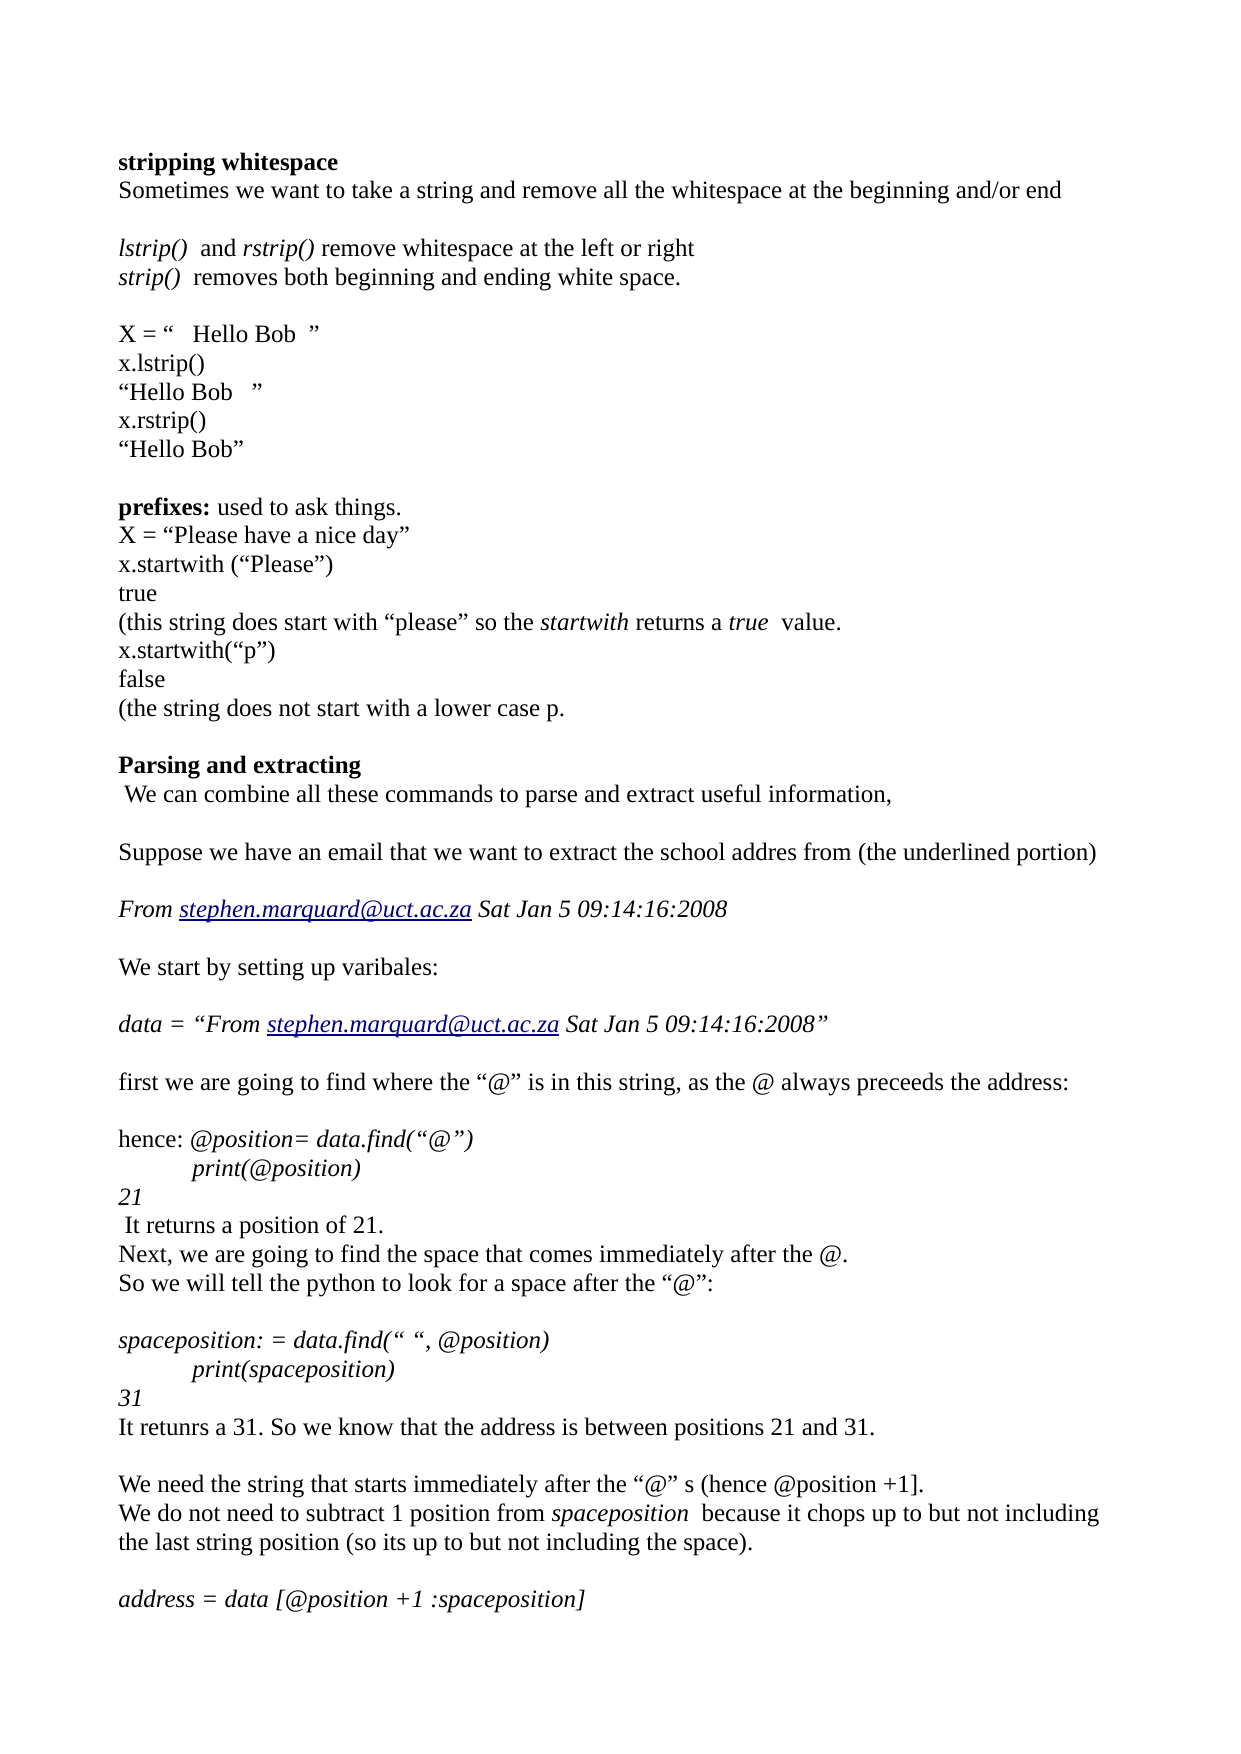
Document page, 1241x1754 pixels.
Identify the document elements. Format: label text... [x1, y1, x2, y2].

text hence: @position= data.find(“@”) [118, 1124, 1122, 1153]
text Suppose we have an email that we want to extract the school addres from (the underlined portion) [118, 837, 1122, 866]
text (this string does start with “please” so the startwith returns a true value. [118, 607, 1122, 636]
text We do not need to subtract 1 position from spaceposition because it chops up to but not including the last string position (so its up to but not including the space). [118, 1498, 1122, 1556]
text data = “From stephen.marquard@uct.ac.za Sat Jan 5 09:14:16:2008” [118, 1009, 1122, 1038]
text print(@position) [118, 1153, 1122, 1182]
text “Hello Bob” [118, 434, 1122, 463]
text false [118, 664, 1122, 693]
text x.lstrip() [118, 348, 1122, 377]
text lstrip() and rstrip() remove whitespace at the left or right [118, 233, 1122, 262]
text It returns a position of 21. [118, 1211, 1122, 1239]
text x.startwith(“p”) [118, 636, 1122, 664]
text x.startwith (“Please”) [118, 549, 1122, 578]
text address = data [@position +1 :spaceposition] [118, 1584, 1122, 1613]
text So we will tell the python to look for a space after the “@”: [118, 1268, 1122, 1297]
text Sometimes we want to take a string and remove all the whitespace at the beginning and/or end [118, 176, 1122, 204]
text From stephen.marquard@uct.ac.za Sat Jan 5 09:14:16:2008 [118, 894, 1122, 923]
text 21 [118, 1182, 1122, 1211]
text Parsing and extracting [118, 751, 1122, 779]
text true [118, 578, 1122, 607]
text We need the string that starts immediately after the “@” s (hence @position +1]. [118, 1469, 1122, 1498]
text “Hello Bob ” [118, 377, 1122, 406]
text We can combine all these commands to parse and extract useful information, [118, 779, 1122, 808]
text spaceposition: = data.find(“ “, @position) [118, 1326, 1122, 1354]
text print(spaceposition) [118, 1354, 1122, 1383]
text We start by setting up varibales: [118, 952, 1122, 981]
text Next, we are going to find the space that comes immediately after the @. [118, 1239, 1122, 1268]
text strip() removes both beginning and ending white space. [118, 262, 1122, 291]
text 31 [118, 1383, 1122, 1412]
text stripping whitespace [118, 147, 1122, 176]
text prefixes: used to ask things. [118, 492, 1122, 521]
text It retunrs a 31. So we know that the address is between positions 21 and 31. [118, 1412, 1122, 1441]
text first we are going to find where the “@” is in this string, as the @ always preceeds the address: [118, 1067, 1122, 1096]
text (the string does not start with a lower case p. [118, 693, 1122, 722]
text X = “ Hello Bob ” [118, 319, 1122, 348]
text x.rstrip() [118, 406, 1122, 434]
text X = “Please have a nice day” [118, 521, 1122, 549]
